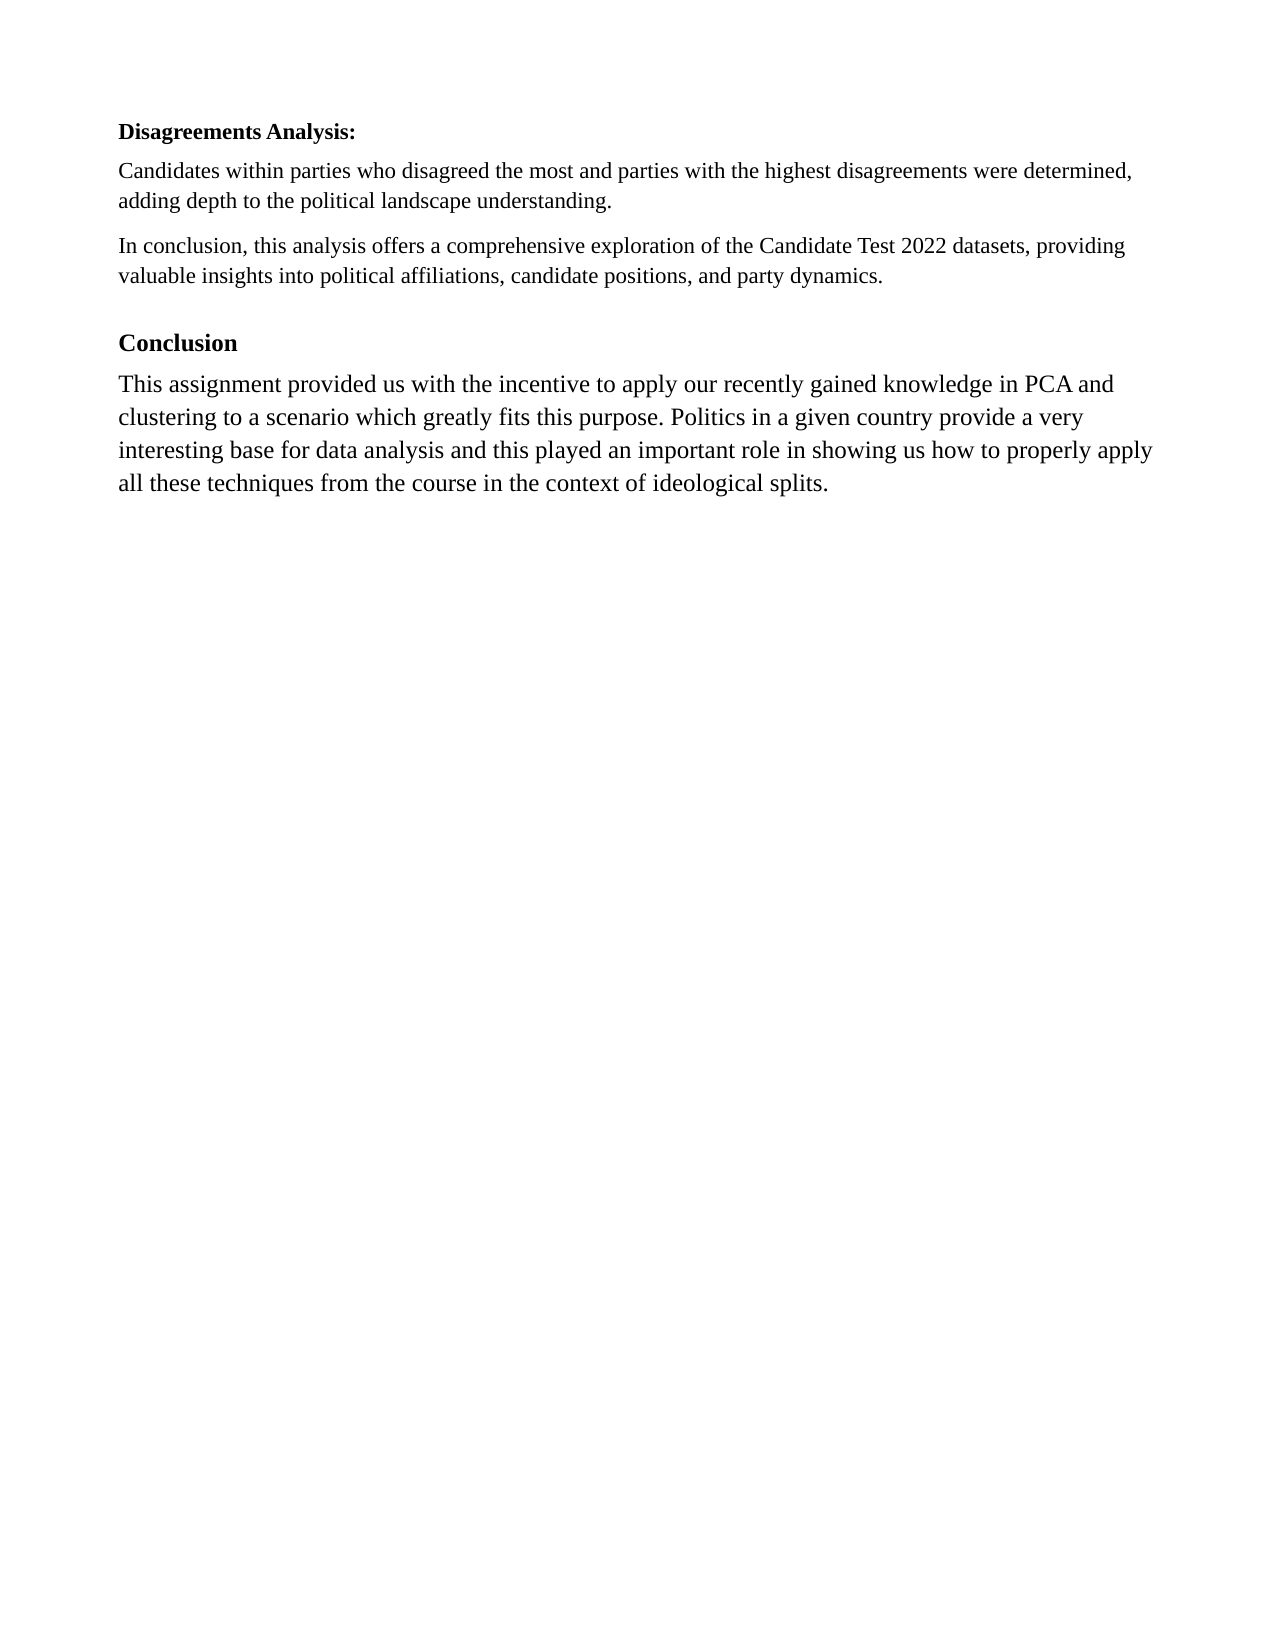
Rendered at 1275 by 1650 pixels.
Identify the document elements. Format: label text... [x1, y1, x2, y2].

subtitle Disagreements Analysis: [118, 118, 1157, 144]
text Candidates within parties who disagreed the most and parties with the highest disagreements were determined, adding depth to the political landscape understanding. [118, 157, 1157, 213]
text This assignment provided us with the incentive to apply our recently gained knowledge in PCA and clustering to a scenario which greatly fits this purpose. Politics in a given country provide a very interesting base for data analysis and this played an important role in showing us how to properly apply all these techniques from the course in the context of ideological splits. [118, 369, 1157, 497]
text In conclusion, this analysis offers a comprehensive exploration of the Candidate Test 2022 datasets, providing valuable insights into political affiliations, candidate positions, and party dynamics. [118, 232, 1157, 288]
subtitle Conclusion [118, 328, 1157, 357]
